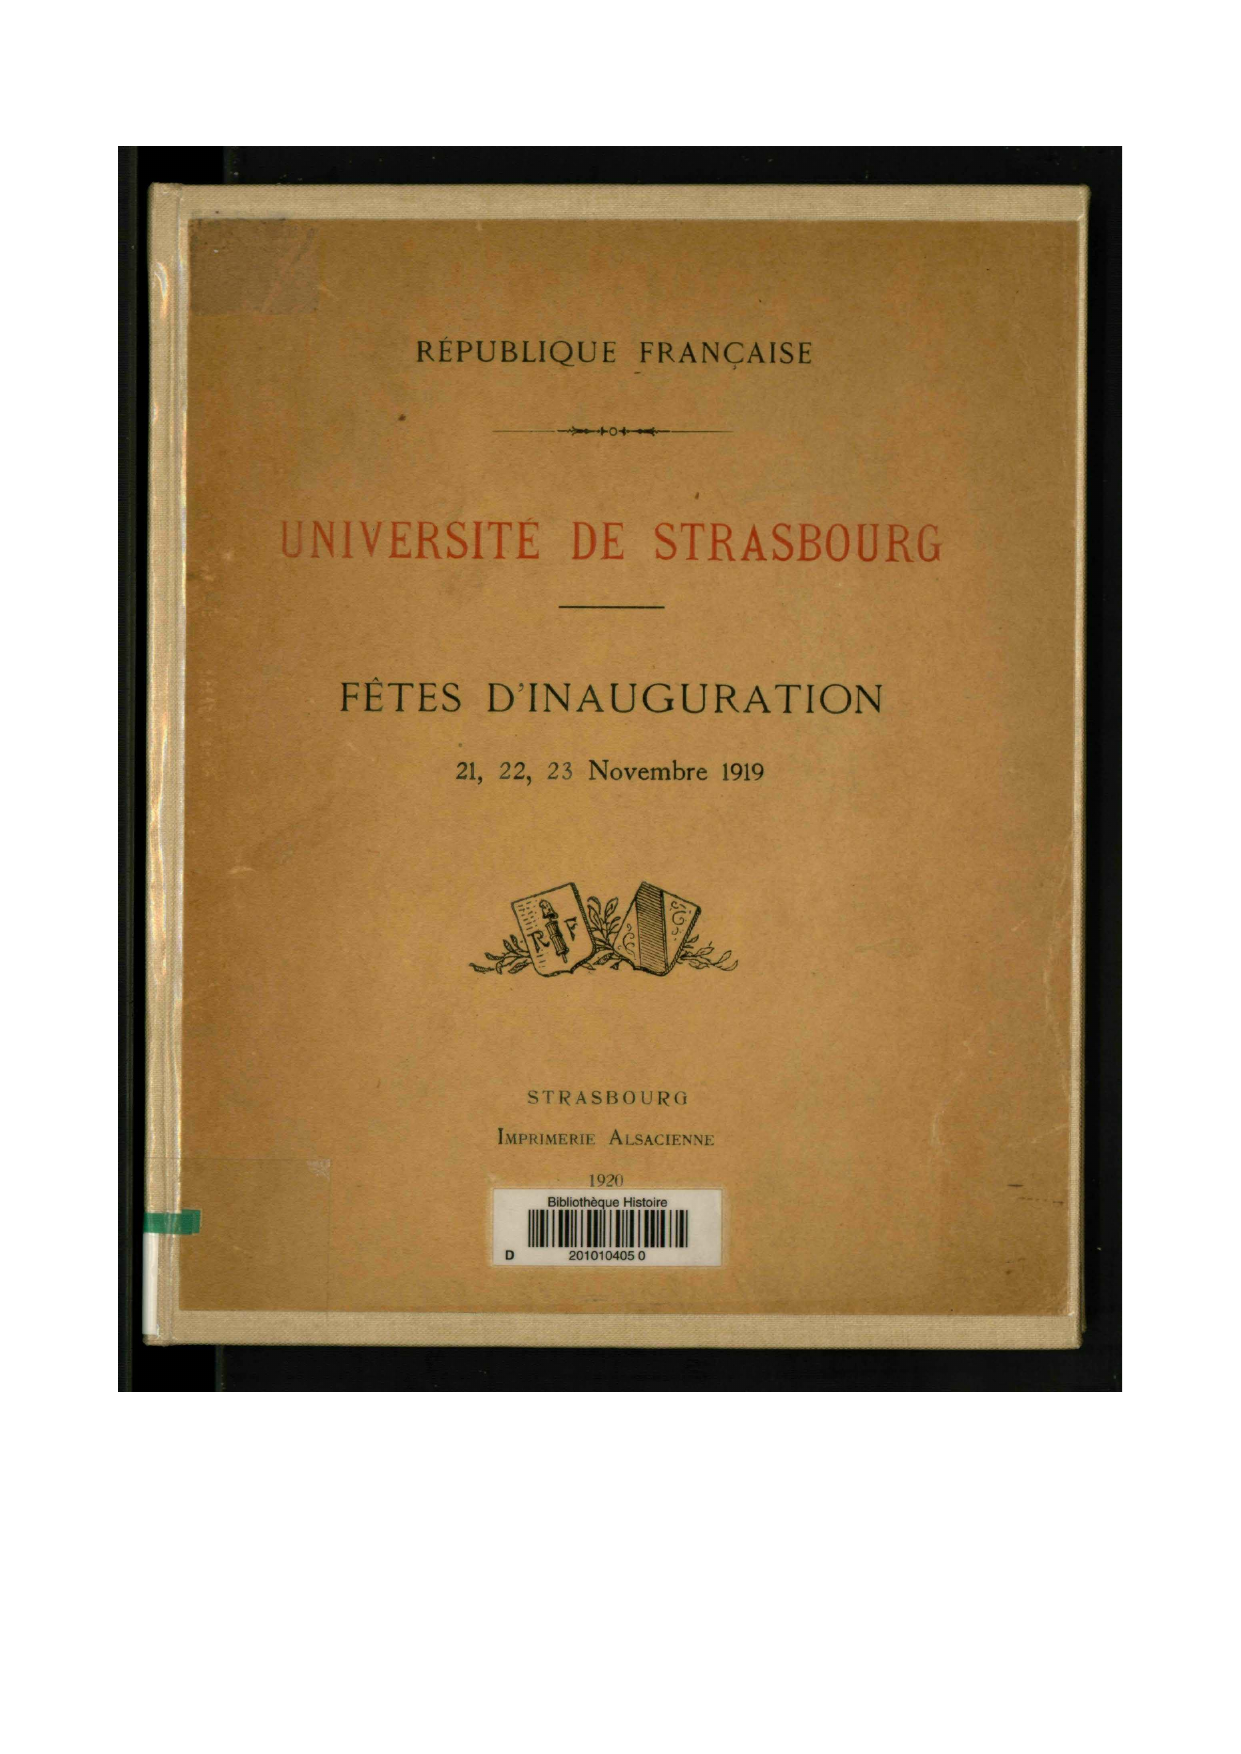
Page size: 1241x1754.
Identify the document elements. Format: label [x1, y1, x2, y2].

picture [118, 146, 1123, 1392]
